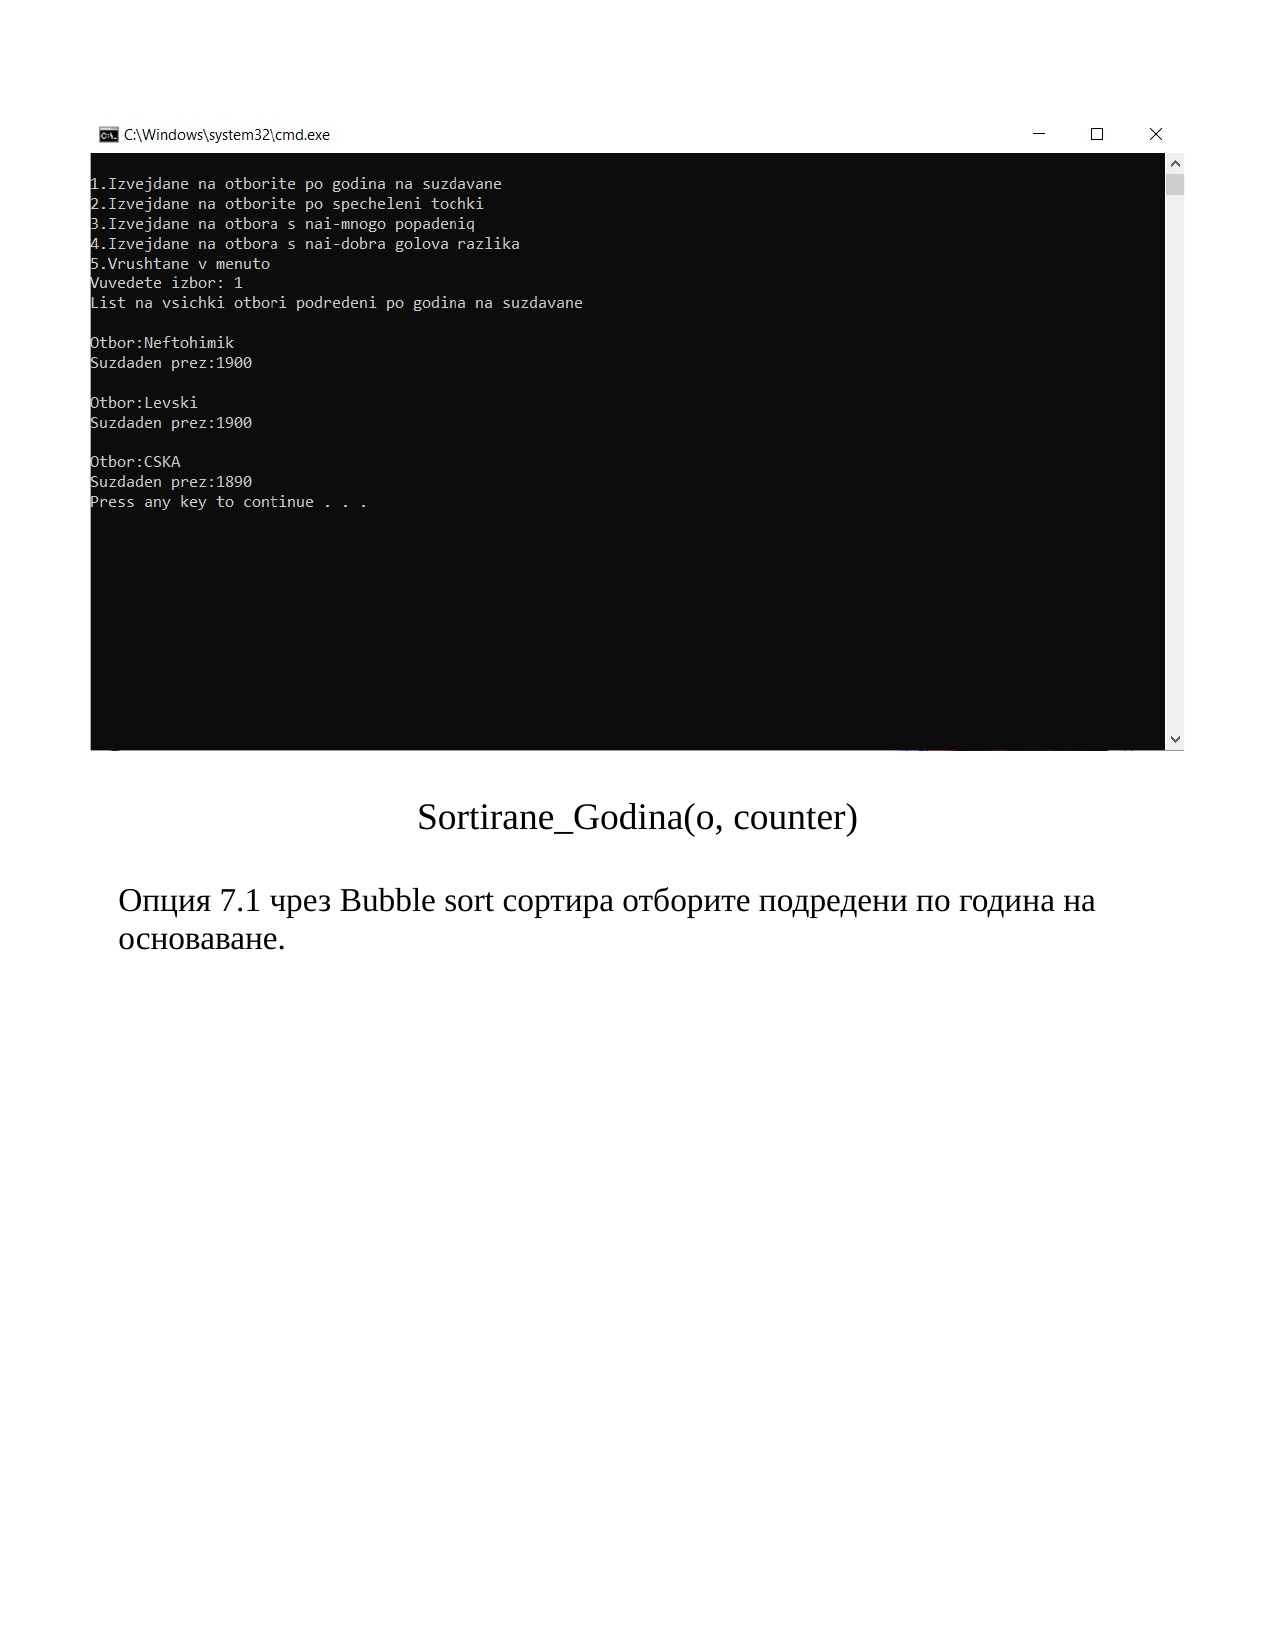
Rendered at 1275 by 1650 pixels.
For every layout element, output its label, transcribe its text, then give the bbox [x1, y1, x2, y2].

text Опция 7.1 чрез Bubble sort сортира отборите подредени по година на основаване. [118, 880, 1157, 957]
text Sortirane_Godina(o, counter) [118, 794, 1157, 837]
picture [90, 118, 1185, 751]
